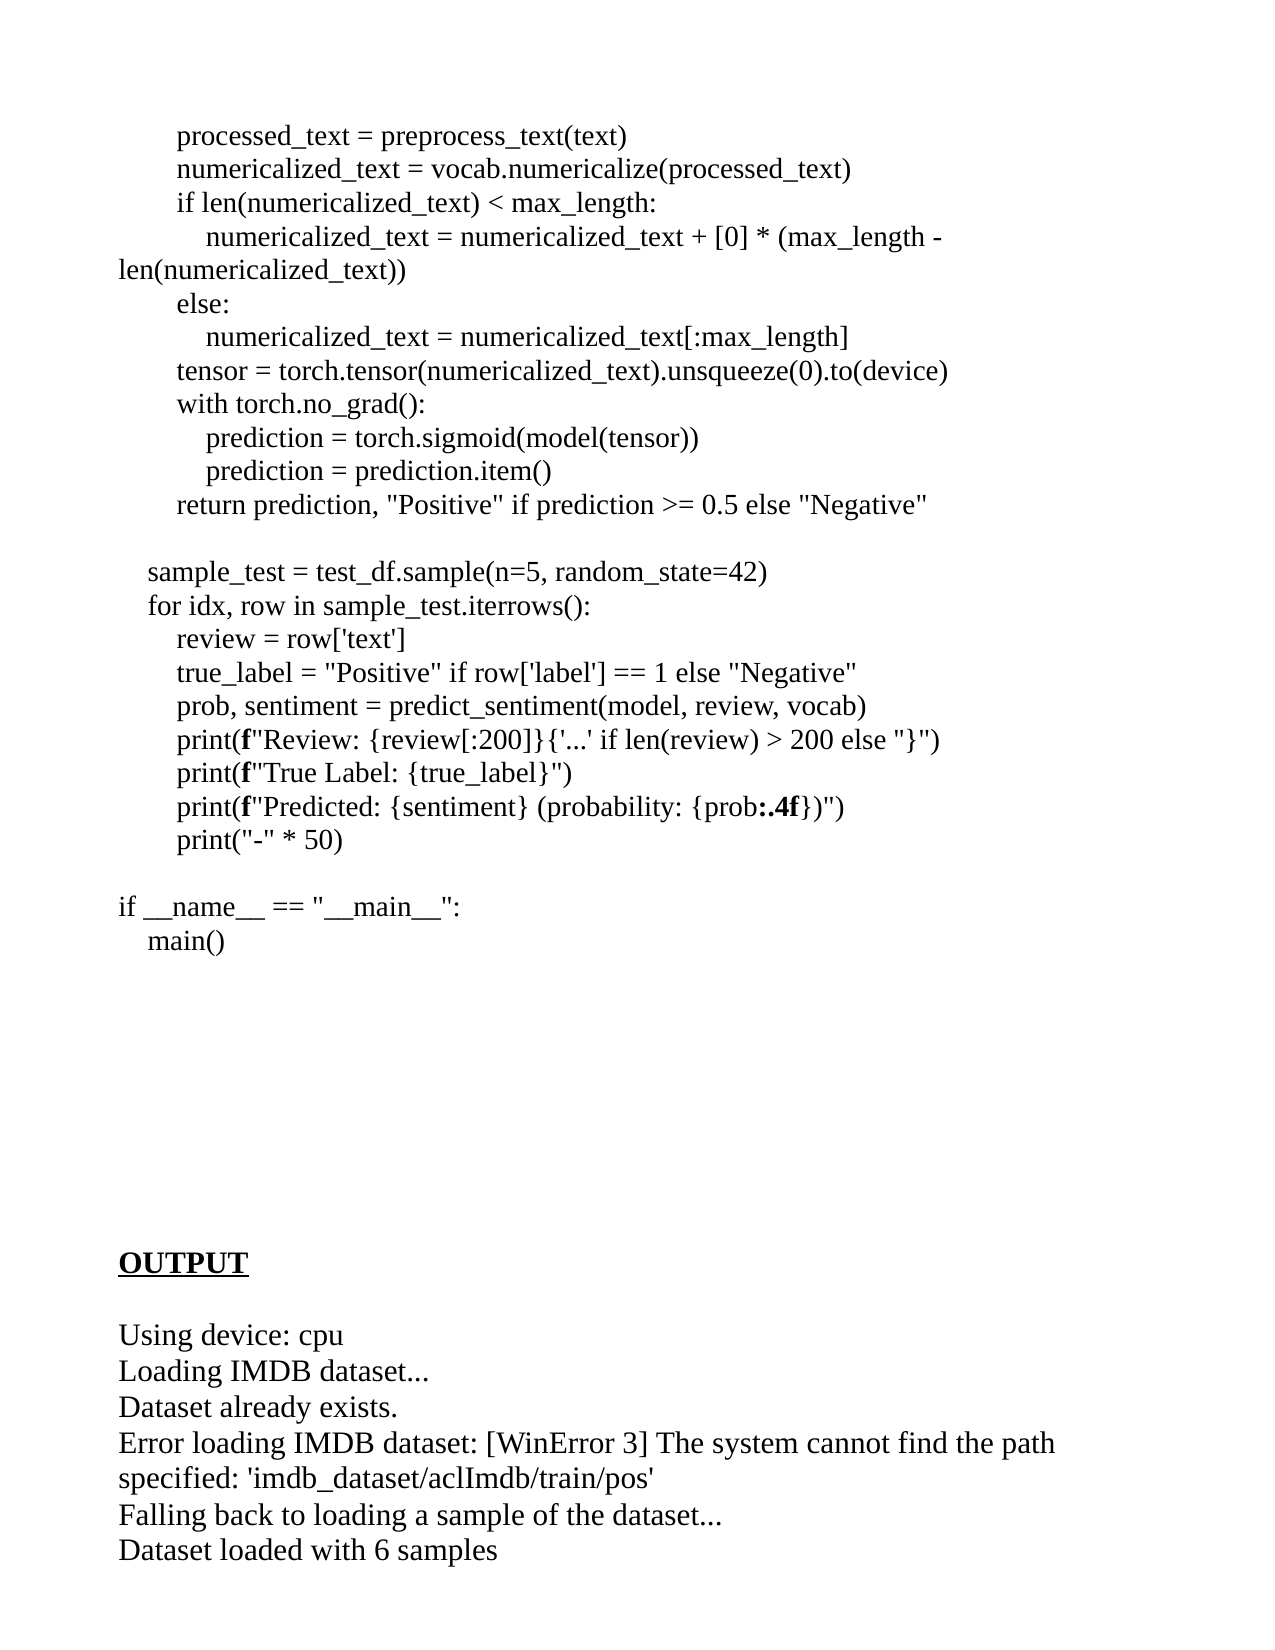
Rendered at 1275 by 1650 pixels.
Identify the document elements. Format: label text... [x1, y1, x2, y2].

text return prediction, "Positive" if prediction >= 0.5 else "Negative" [118, 487, 1157, 521]
text Loading IMDB dataset... [118, 1352, 1157, 1388]
text numericalized_text = numericalized_text[:max_length] [118, 319, 1157, 353]
text main() [118, 923, 1157, 957]
text prediction = torch.sigmoid(model(tensor)) [118, 420, 1157, 453]
text Error loading IMDB dataset: [WinError 3] The system cannot find the path specified: 'imdb_dataset/aclImdb/train/pos' [118, 1424, 1157, 1496]
text Dataset already exists. [118, 1388, 1157, 1424]
text OUTPUT [118, 1244, 1157, 1280]
text Using device: cpu [118, 1316, 1157, 1352]
text with torch.no_grad(): [118, 386, 1157, 420]
text prob, sentiment = predict_sentiment(model, review, vocab) [118, 688, 1157, 722]
text numericalized_text = vocab.numericalize(processed_text) [118, 152, 1157, 185]
text numericalized_text = numericalized_text + [0] * (max_length - len(numericalized_text)) [118, 219, 1157, 286]
text print(f"True Label: {true_label}") [118, 755, 1157, 789]
text print(f"Predicted: {sentiment} (probability: {prob:.4f})") [118, 789, 1157, 822]
text for idx, row in sample_test.iterrows(): [118, 588, 1157, 621]
text tensor = torch.tensor(numericalized_text).unsqueeze(0).to(device) [118, 353, 1157, 386]
text prediction = prediction.item() [118, 453, 1157, 487]
text processed_text = preprocess_text(text) [118, 118, 1157, 152]
text if __name__ == "__main__": [118, 889, 1157, 923]
text print("-" * 50) [118, 822, 1157, 856]
text true_label = "Positive" if row['label'] == 1 else "Negative" [118, 655, 1157, 688]
text review = row['text'] [118, 621, 1157, 655]
text print(f"Review: {review[:200]}{'...' if len(review) > 200 else ''}") [118, 722, 1157, 755]
text else: [118, 286, 1157, 319]
text Dataset loaded with 6 samples [118, 1532, 1157, 1568]
text if len(numericalized_text) < max_length: [118, 185, 1157, 219]
text sample_test = test_df.sample(n=5, random_state=42) [118, 554, 1157, 588]
text Falling back to loading a sample of the dataset... [118, 1496, 1157, 1532]
